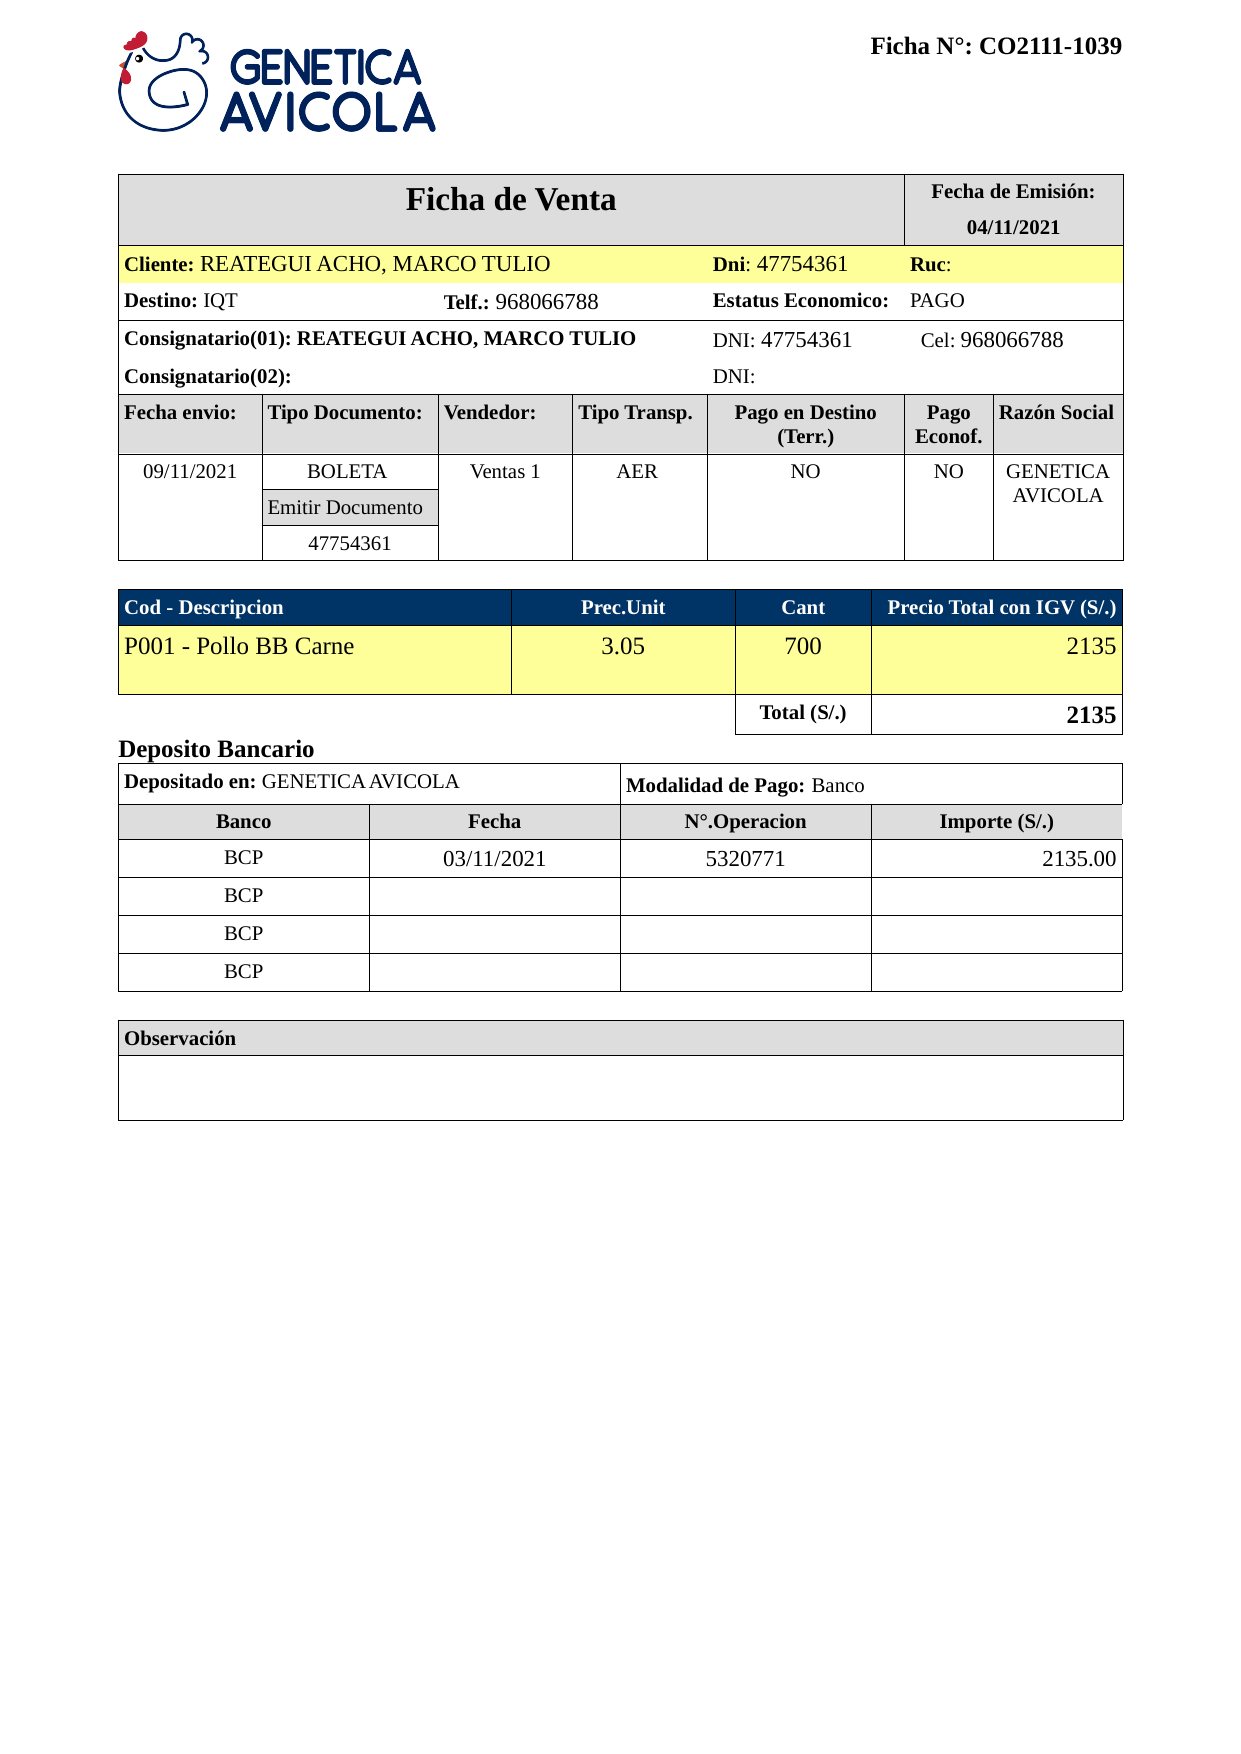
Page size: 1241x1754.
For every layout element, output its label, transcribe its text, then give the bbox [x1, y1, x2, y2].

table_cell Banco [119, 805, 369, 839]
table_cell 03/11/2021 [370, 840, 620, 877]
table_header Ficha de Venta [119, 175, 904, 245]
table_cell Razón Social [994, 395, 1123, 453]
table_cell [621, 878, 871, 915]
table_cell 04/11/2021 [905, 209, 1123, 245]
table_cell Tipo Documento: [263, 395, 438, 453]
table_cell GENETICA AVICOLA [994, 455, 1123, 560]
table_cell [118, 695, 511, 734]
table_cell Emitir Documento [263, 490, 438, 525]
table_cell BCP [119, 954, 369, 991]
table_cell Ventas 1 [439, 455, 572, 560]
table_cell 2135.00 [872, 840, 1122, 877]
table_cell NO [708, 455, 904, 560]
table_cell BCP [119, 916, 369, 953]
table_cell Total (S/.) [736, 695, 871, 734]
table_header Observación [119, 1021, 1123, 1055]
picture [118, 31, 436, 132]
table_cell DNI: [707, 358, 1123, 394]
table_cell BCP [119, 840, 369, 877]
table_cell Pago en Destino (Terr.) [708, 395, 904, 453]
table_cell PAGO [904, 283, 1123, 320]
table_cell Fecha [370, 805, 620, 839]
table_cell [621, 916, 871, 953]
table_cell N°.Operacion [621, 805, 871, 839]
table_cell P001 - Pollo BB Carne [119, 626, 511, 694]
table_cell Dni: 47754361 [707, 246, 904, 283]
table_cell [872, 916, 1122, 953]
table_cell Vendedor: [439, 395, 572, 453]
table_header Precio Total con IGV (S/.) [872, 590, 1122, 625]
table_cell Consignatario(02): [119, 358, 707, 394]
table_cell 47754361 [263, 526, 438, 560]
table_cell 2135 [872, 695, 1122, 734]
table_cell BCP [119, 878, 369, 915]
table_header Cod - Descripcion [119, 590, 511, 625]
table_cell Telf.: 968066788 [438, 283, 707, 320]
table_cell [621, 954, 871, 991]
table_header Modalidad de Pago: Banco [621, 764, 1122, 803]
table_cell [119, 1056, 1123, 1119]
table_cell Cliente: REATEGUI ACHO, MARCO TULIO [119, 246, 707, 283]
table_cell [370, 954, 620, 991]
table_cell Ruc: [904, 246, 1123, 283]
table_cell [511, 695, 735, 734]
table_cell [370, 916, 620, 953]
table_cell BOLETA [263, 455, 438, 489]
table_cell Importe (S/.) [872, 805, 1122, 839]
table_cell 700 [736, 626, 871, 694]
table_header Prec.Unit [512, 590, 735, 625]
table_header Fecha de Emisión: [905, 175, 1123, 209]
table_cell Estatus Economico: [707, 283, 904, 320]
table_cell Fecha envio: [119, 395, 262, 453]
text Deposito Bancario [118, 734, 1122, 763]
table_cell [872, 878, 1122, 915]
table_header Cant [736, 590, 871, 625]
table_cell AER [573, 455, 707, 560]
table_cell DNI: 47754361 [707, 321, 915, 358]
table_header Depositado en: GENETICA AVICOLA [119, 764, 620, 803]
table_cell Pago Econof. [905, 395, 993, 453]
table_cell NO [905, 455, 993, 560]
table_cell [872, 954, 1122, 991]
table_cell Cel: 968066788 [915, 321, 1123, 358]
table_cell 5320771 [621, 840, 871, 877]
table_cell Destino: IQT [119, 283, 438, 320]
table_cell 3.05 [512, 626, 735, 694]
table_cell Consignatario(01): REATEGUI ACHO, MARCO TULIO [119, 321, 707, 358]
table_cell 09/11/2021 [119, 455, 262, 560]
table_cell [370, 878, 620, 915]
table_cell Tipo Transp. [573, 395, 707, 453]
table_cell 2135 [872, 626, 1122, 694]
